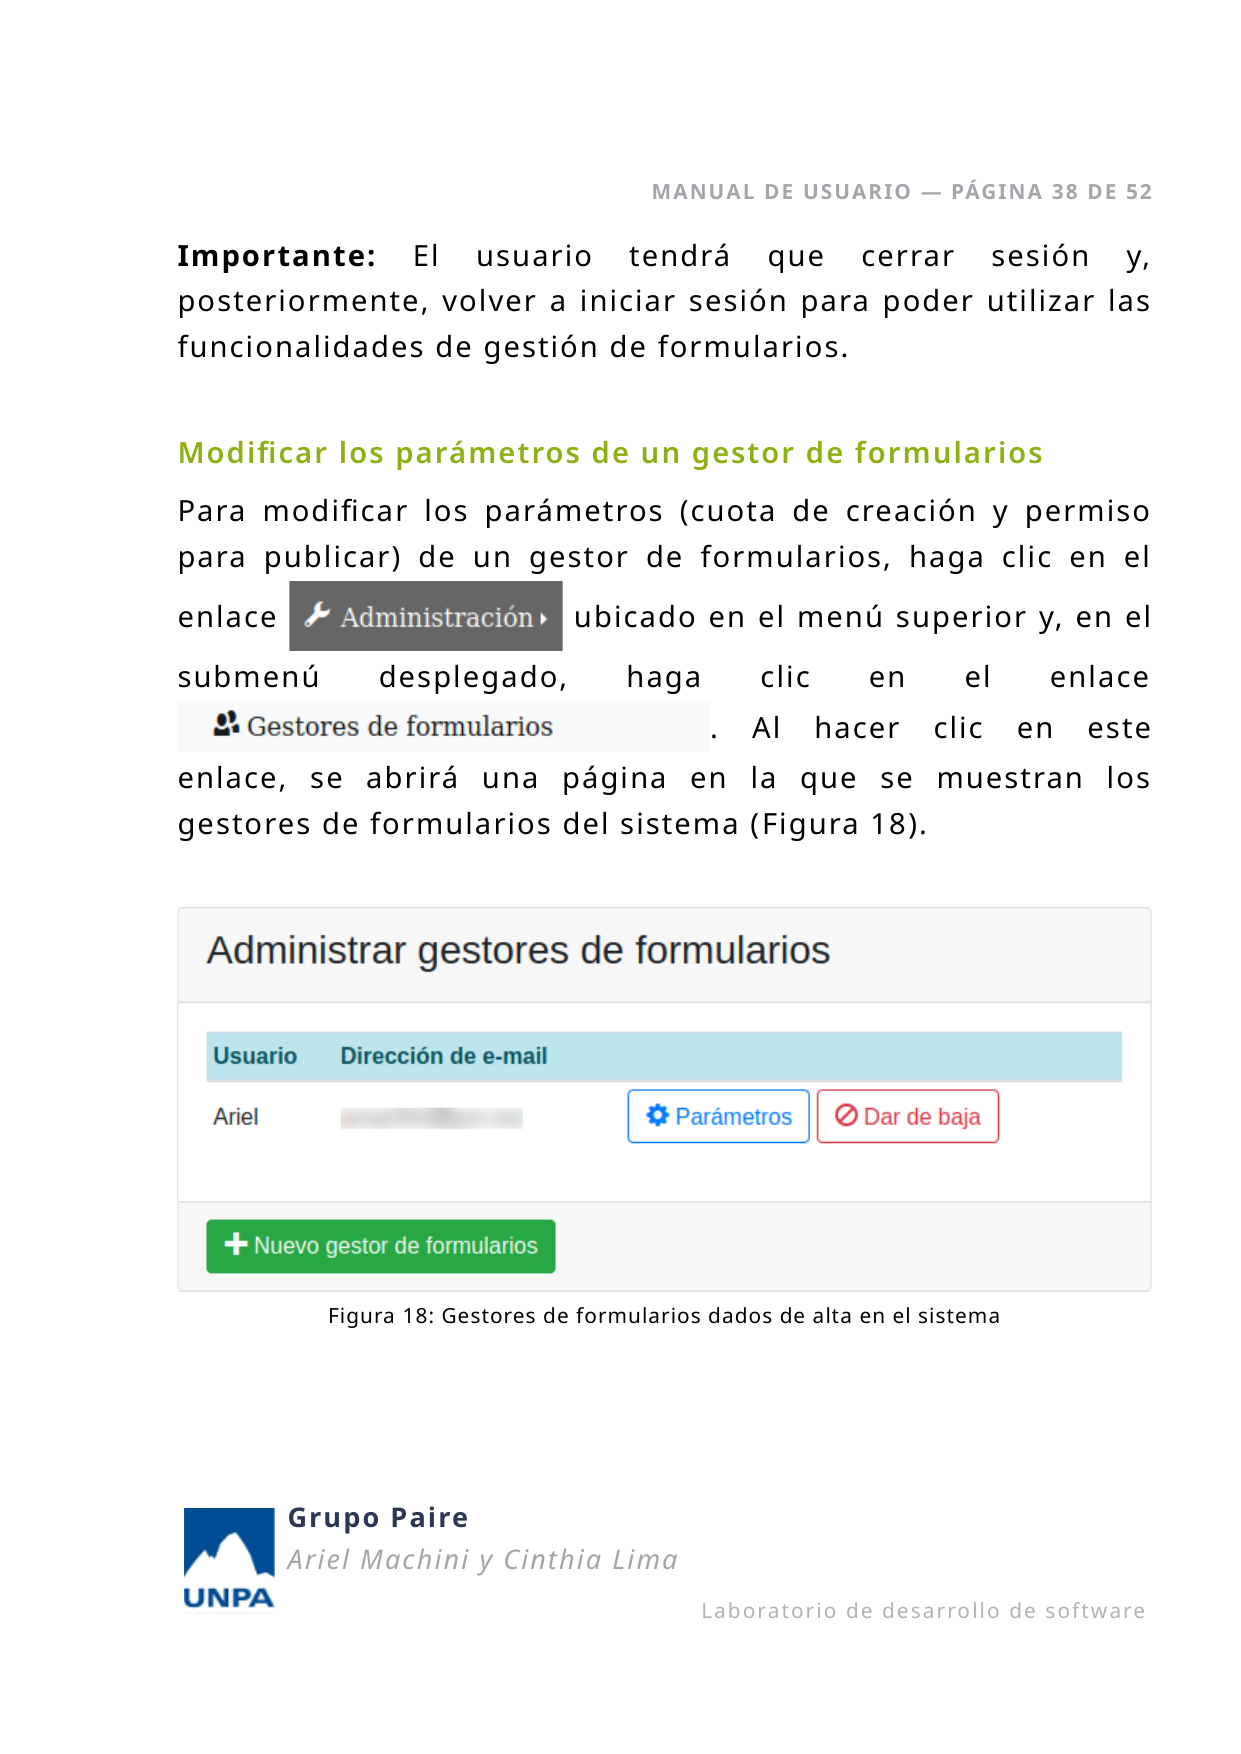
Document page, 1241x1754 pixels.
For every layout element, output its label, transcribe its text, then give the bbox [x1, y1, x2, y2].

text Para modificar los parámetros (cuota de creación y permiso para publicar) de un gestor de formularios, haga clic en el enlace ubicado en el menú superior y, en el submenú desplegado, haga clic en el enlace . Al hacer clic en este enlace, se abrirá una página en la que se muestran los gestores de formularios del sistema (Figura 18). [177, 490, 1152, 843]
text Figura 18: Gestores de formularios dados de alta en el sistema [177, 1292, 1152, 1330]
picture [184, 1508, 275, 1614]
picture [289, 581, 563, 651]
picture [177, 907, 1152, 1292]
text Importante: El usuario tendrá que cerrar sesión y, posteriormente, volver a iniciar sesión para poder utilizar las funcionalidades de gestión de formularios. [177, 235, 1152, 366]
picture [177, 701, 710, 752]
subtitle Modificar los parámetros de un gestor de formularios [177, 432, 1152, 472]
